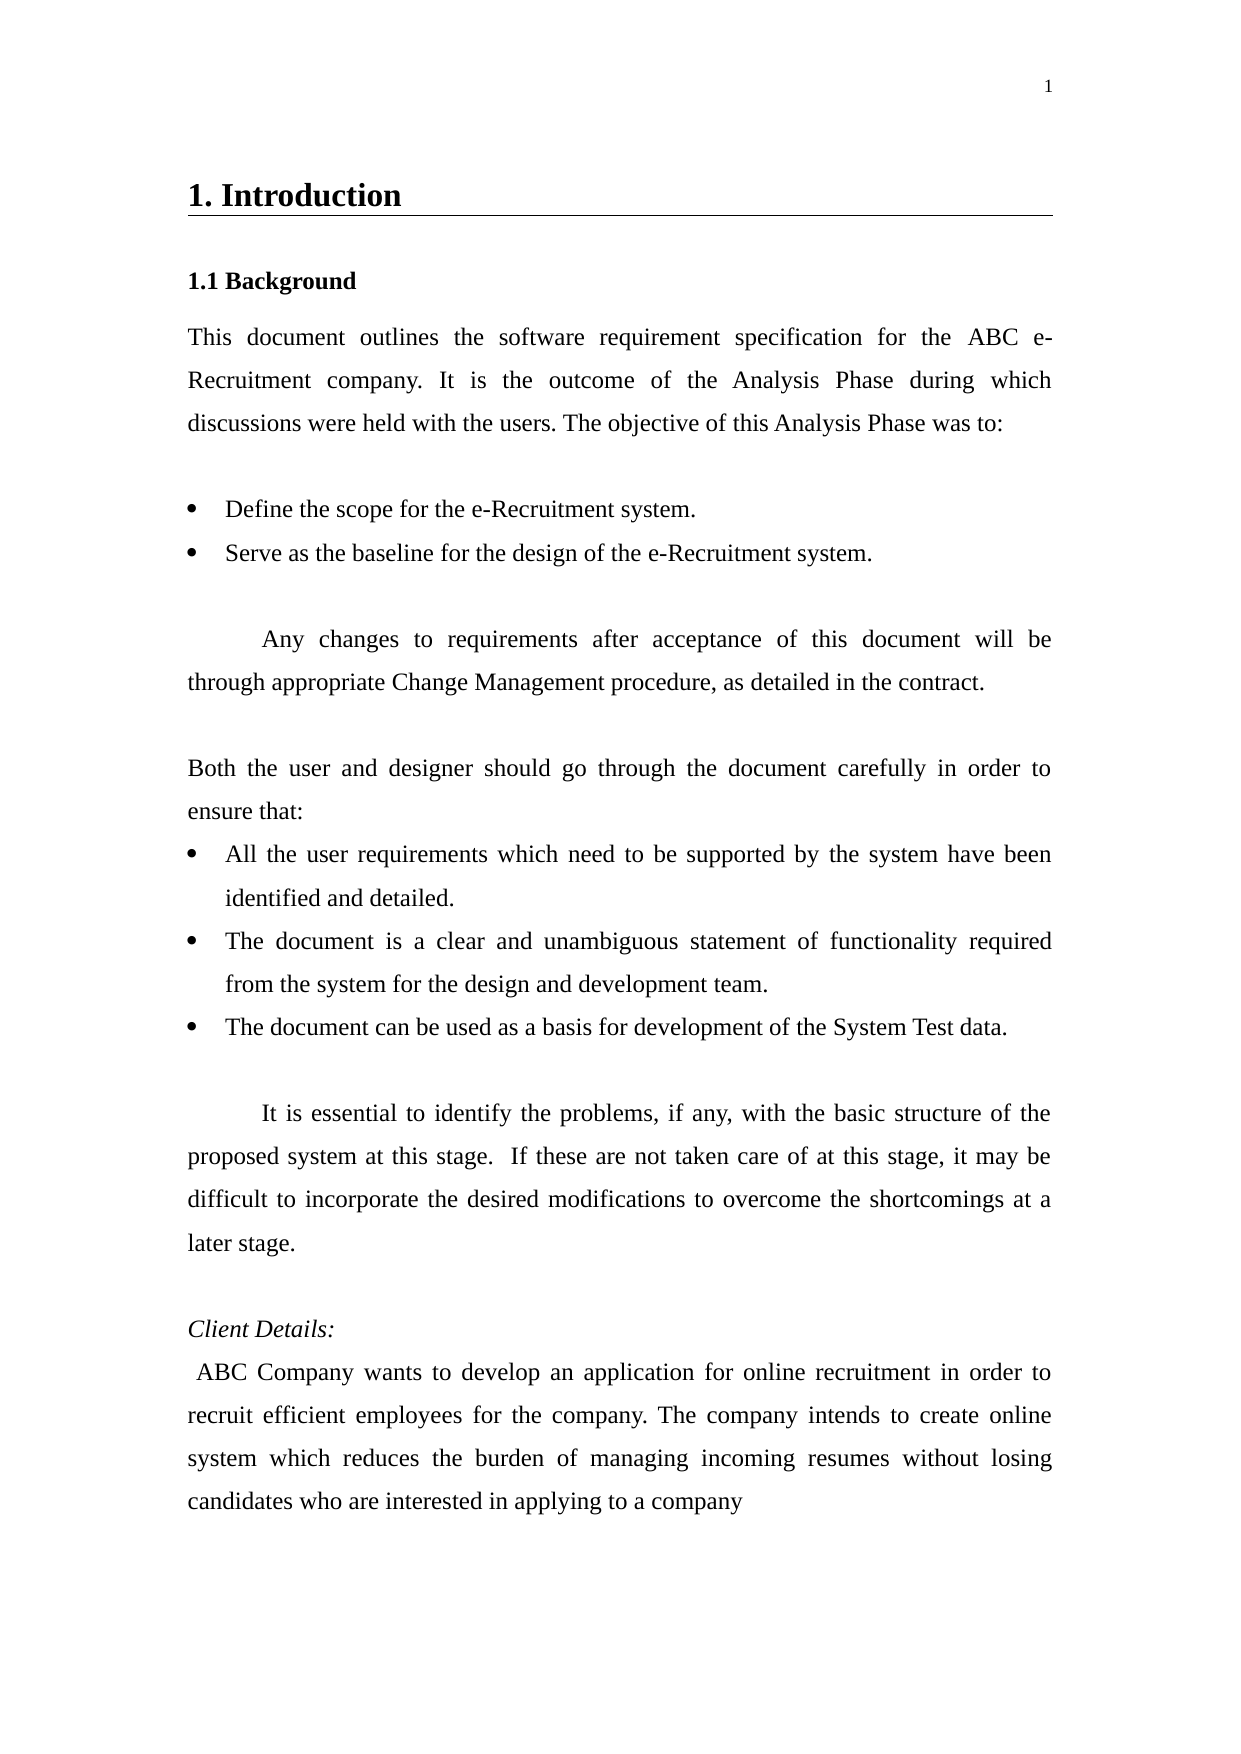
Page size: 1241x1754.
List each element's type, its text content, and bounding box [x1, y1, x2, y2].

subtitle 1.1 Background [187, 266, 1053, 295]
list All the user requirements which need to be supported by the system have been identified and detailed. [187, 839, 1053, 911]
text ABC Company wants to develop an application for online recruitment in order to recruit efficient employees for the company. The company intends to create online system which reduces the burden of managing incoming resumes without losing candidates who are interested in applying to a company [187, 1357, 1053, 1515]
text Client Details: [187, 1314, 1053, 1343]
list The document is a clear and unambiguous statement of functionality required from the system for the design and development team. [187, 926, 1053, 998]
list Serve as the baseline for the design of the e-Recruitment system. [187, 538, 1053, 566]
list Define the scope for the e-Recruitment system. [187, 494, 1053, 523]
list The document can be used as a basis for development of the System Test data. [187, 1012, 1053, 1041]
text Any changes to requirements after acceptance of this document will be through appropriate Change Management procedure, as detailed in the contract. [187, 624, 1053, 696]
text It is essential to identify the problems, if any, with the basic structure of the proposed system at this stage. If these are not taken care of at this stage, it may be difficult to incorporate the desired modifications to overcome the shortcomings at a later stage. [187, 1098, 1053, 1256]
text Both the user and designer should go through the document carefully in order to ensure that: [187, 753, 1053, 825]
subtitle 1. Introduction [187, 175, 1053, 216]
text This document outlines the software requirement specification for the ABC e-Recruitment company. It is the outcome of the Analysis Phase during which discussions were held with the users. The objective of this Analysis Phase was to: [187, 322, 1053, 437]
